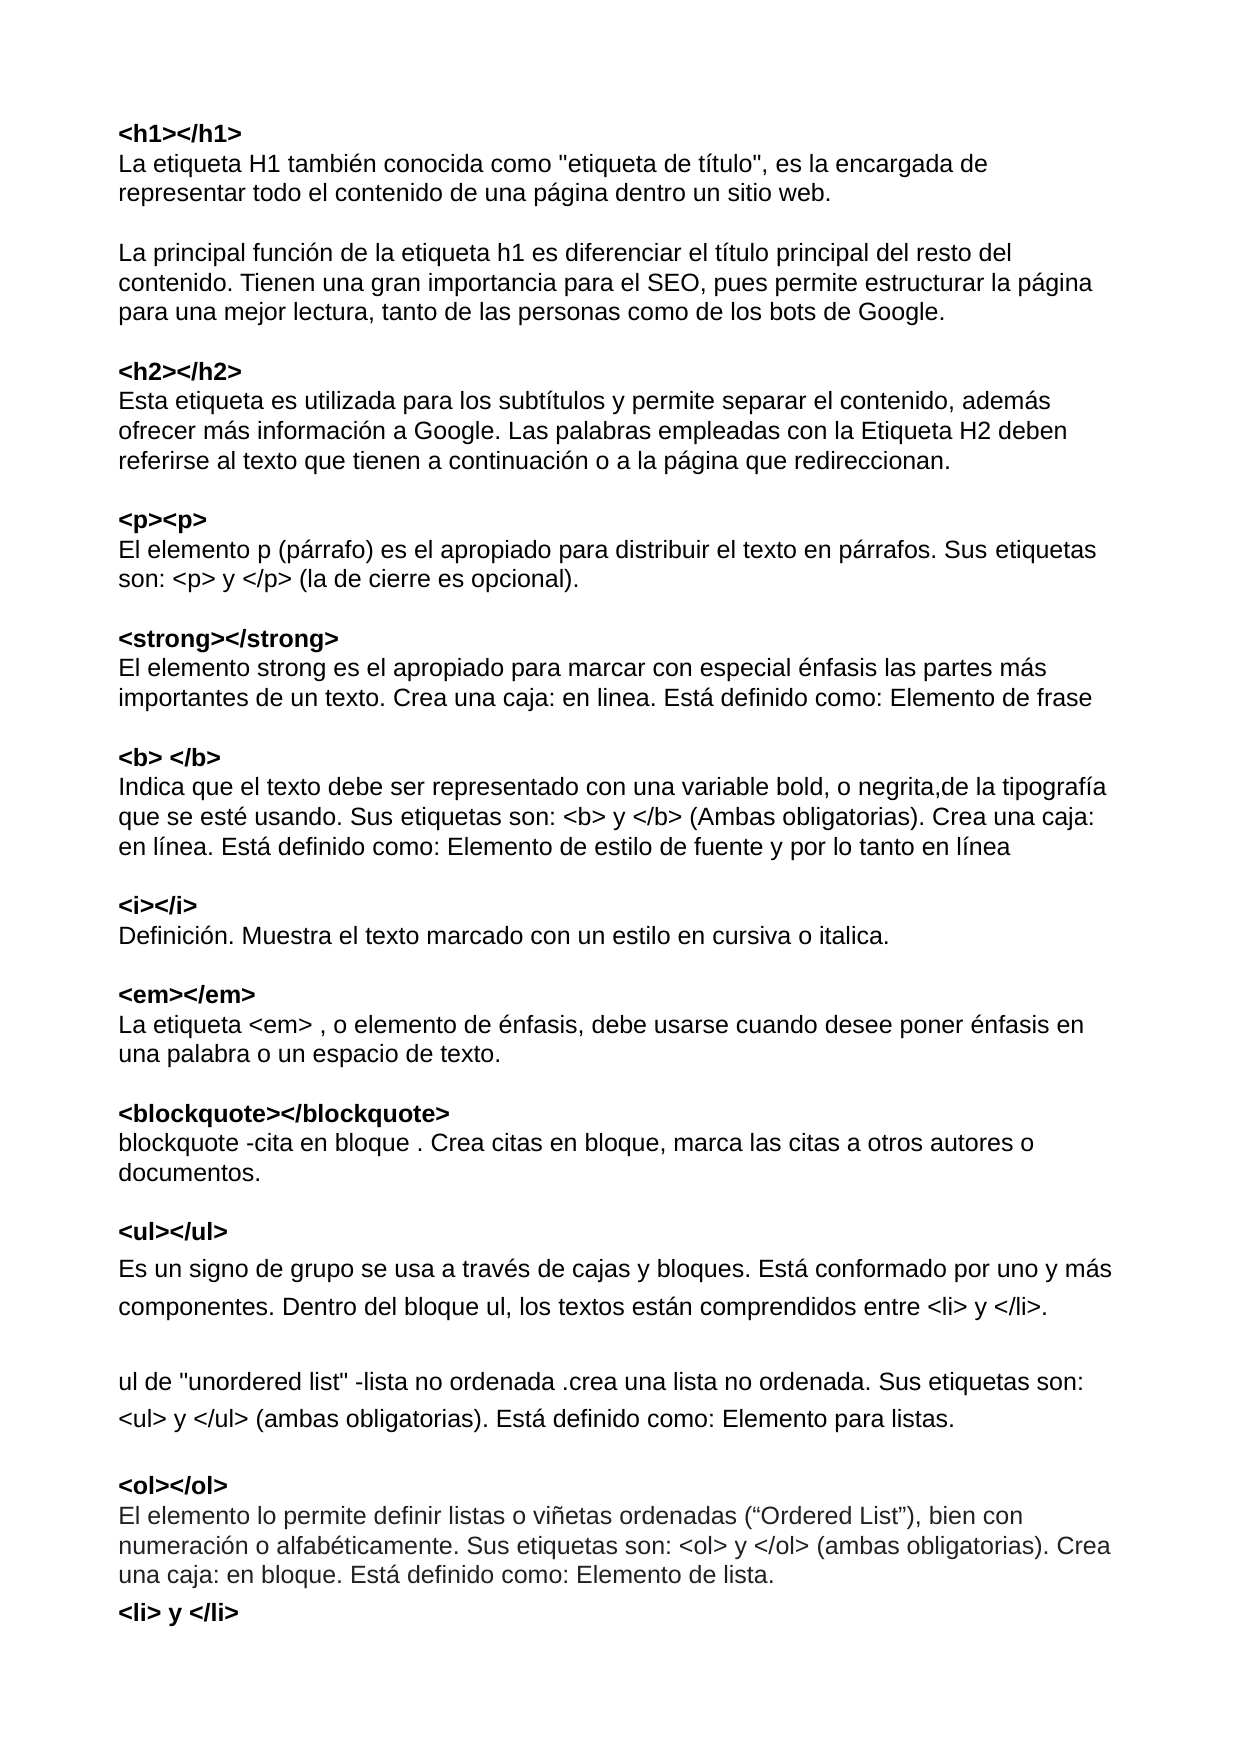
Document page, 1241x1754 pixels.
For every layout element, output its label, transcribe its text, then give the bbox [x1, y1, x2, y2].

text El elemento p (párrafo) es el apropiado para distribuir el texto en párrafos. Sus etiquetas son: <p> y </p> (la de cierre es opcional). [118, 534, 1122, 593]
text Es un signo de grupo se usa a través de cajas y bloques. Está conformado por uno y más componentes. Dentro del bloque ul, los textos están comprendidos entre <li> y </li>. [118, 1245, 1122, 1320]
text La principal función de la etiqueta h1 es diferenciar el título principal del resto del contenido. Tienen una gran importancia para el SEO, pues permite estructurar la página para una mejor lectura, tanto de las personas como de los bots de Google. [118, 237, 1122, 326]
text Indica que el texto debe ser representado con una variable bold, o negrita,de la tipografía que se esté usando. Sus etiquetas son: <b> y </b> (Ambas obligatorias). Crea una caja: en línea. Está definido como: Elemento de estilo de fuente y por lo tanto en línea [118, 771, 1122, 860]
text <ol></ol> [118, 1470, 1122, 1500]
text La etiqueta <em> , o elemento de énfasis, debe usarse cuando desee poner énfasis en una palabra o un espacio de texto. [118, 1009, 1122, 1068]
text blockquote -cita en bloque . Crea citas en bloque, marca las citas a otros autores o documentos. [118, 1127, 1122, 1187]
text <h1></h1> [118, 118, 1122, 148]
text El elemento lo permite definir listas o viñetas ordenadas (“Ordered List”), bien con numeración o alfabéticamente. Sus etiquetas son: <ol> y </ol> (ambas obligatorias). Crea una caja: en bloque. Está definido como: Elemento de lista. [118, 1500, 1122, 1589]
text ul de "unordered list" -lista no ordenada .crea una lista no ordenada. Sus etiquetas son: <ul> y </ul> (ambas obligatorias). Está definido como: Elemento para listas. [118, 1358, 1122, 1433]
text <blockquote></blockquote> [118, 1098, 1122, 1127]
text <strong></strong> [118, 623, 1122, 652]
text <ul></ul> [118, 1217, 1122, 1245]
text Esta etiqueta es utilizada para los subtítulos y permite separar el contenido, además ofrecer más información a Google. Las palabras empleadas con la Etiqueta H2 deben referirse al texto que tienen a continuación o a la página que redireccionan. [118, 385, 1122, 474]
text <em></em> [118, 979, 1122, 1009]
text <b> </b> [118, 742, 1122, 771]
text La etiqueta H1 también conocida como "etiqueta de título", es la encargada de representar todo el contenido de una página dentro un sitio web. [118, 148, 1122, 207]
text <li> y </li> [118, 1589, 1122, 1627]
text <h2></h2> [118, 356, 1122, 385]
text Definición. Muestra el texto marcado con un estilo en cursiva o italica. [118, 920, 1122, 949]
text <p><p> [118, 504, 1122, 534]
text <i></i> [118, 890, 1122, 920]
text El elemento strong es el apropiado para marcar con especial énfasis las partes más importantes de un texto. Crea una caja: en linea. Está definido como: Elemento de frase [118, 652, 1122, 712]
